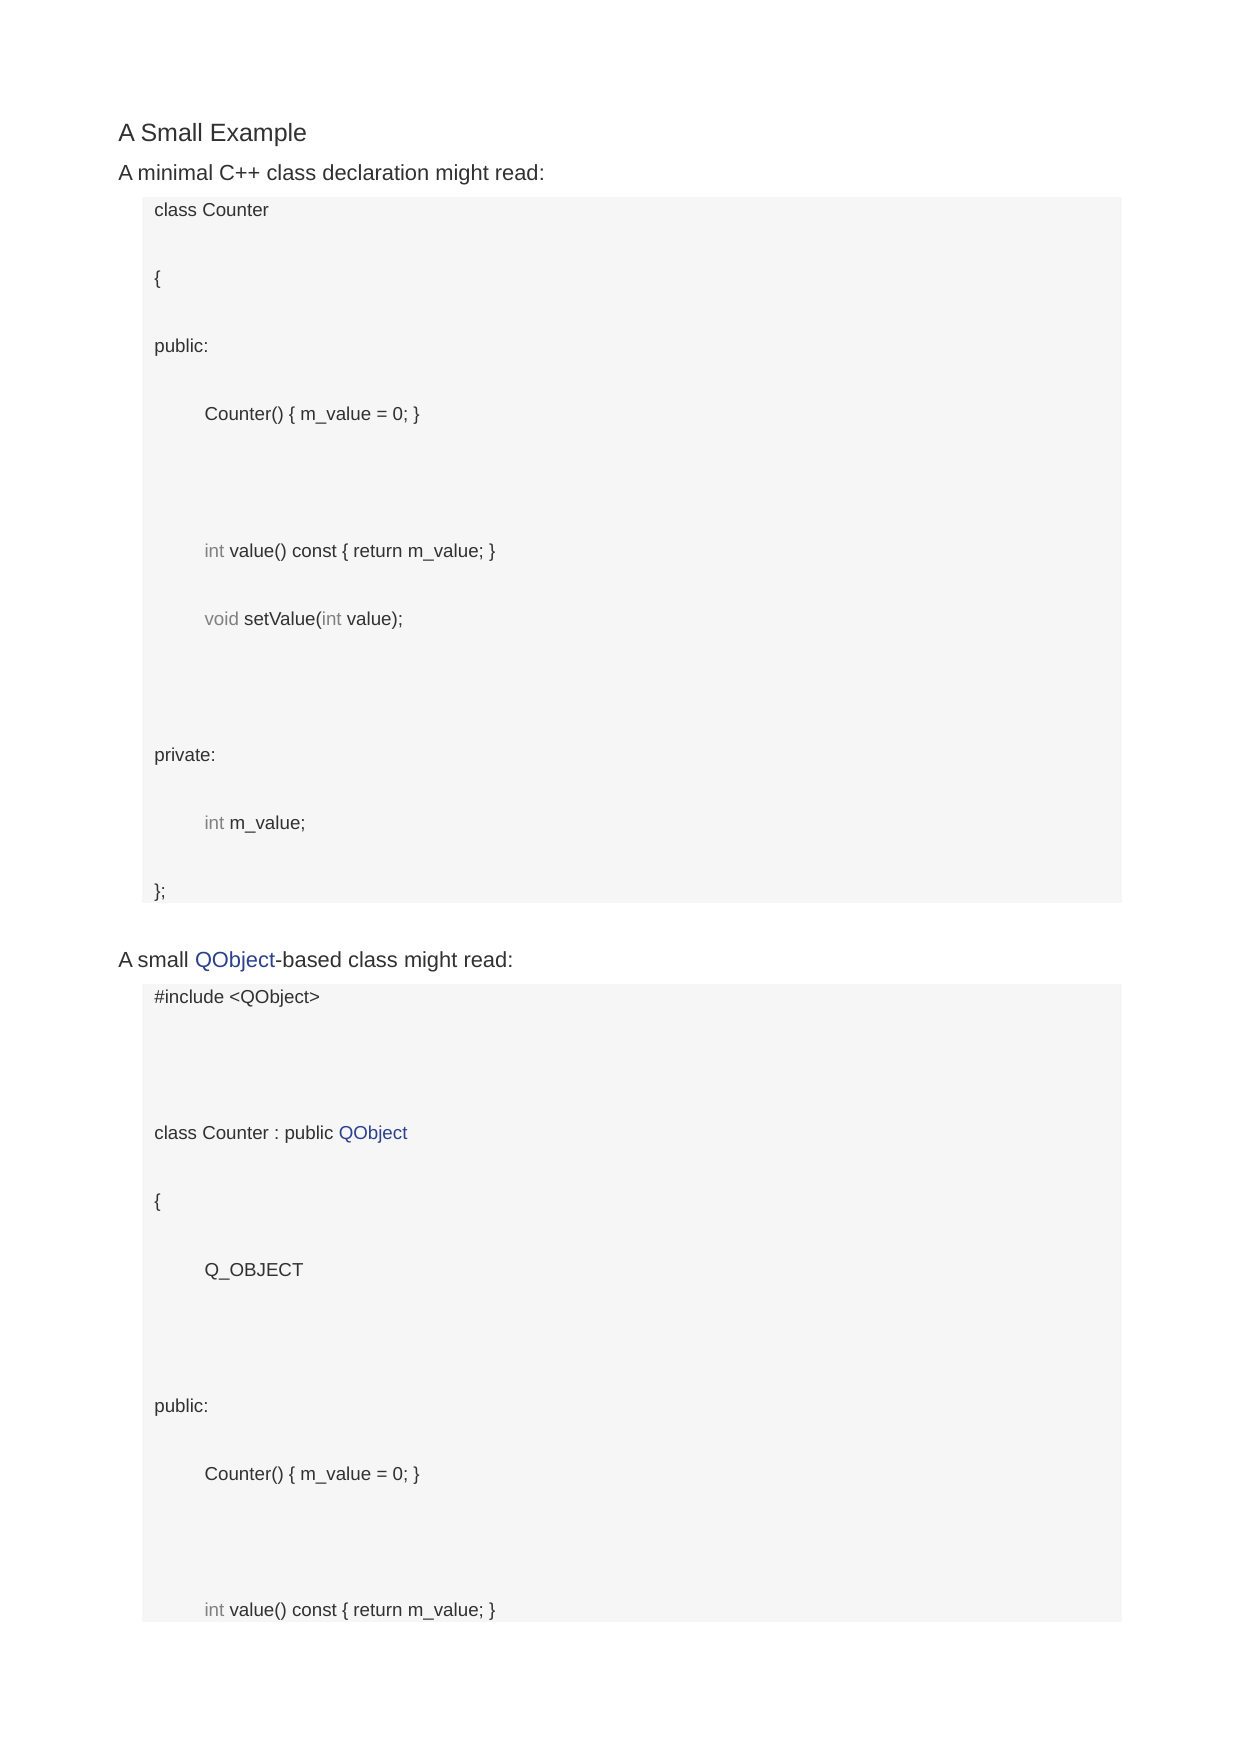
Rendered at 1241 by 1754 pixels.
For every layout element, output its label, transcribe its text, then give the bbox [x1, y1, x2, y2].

text #include <QObject> [142, 984, 1122, 1008]
text public: [142, 333, 1122, 358]
text void setValue(int value); [142, 606, 1122, 630]
text }; [142, 878, 1122, 903]
text A small QObject-based class might read: [118, 946, 1122, 972]
text Counter() { m_value = 0; } [142, 401, 1122, 426]
text public: [142, 1393, 1122, 1417]
text private: [142, 742, 1122, 766]
text class Counter [142, 197, 1122, 221]
subtitle A Small Example [118, 118, 1122, 147]
text class Counter : public QObject [142, 1120, 1122, 1145]
text int value() const { return m_value; } [142, 538, 1122, 562]
text int m_value; [142, 810, 1122, 834]
text int value() const { return m_value; } [142, 1597, 1122, 1622]
text Q_OBJECT [142, 1257, 1122, 1281]
text { [142, 1188, 1122, 1213]
text { [142, 265, 1122, 289]
text Counter() { m_value = 0; } [142, 1461, 1122, 1485]
text A minimal C++ class declaration might read: [118, 159, 1122, 184]
